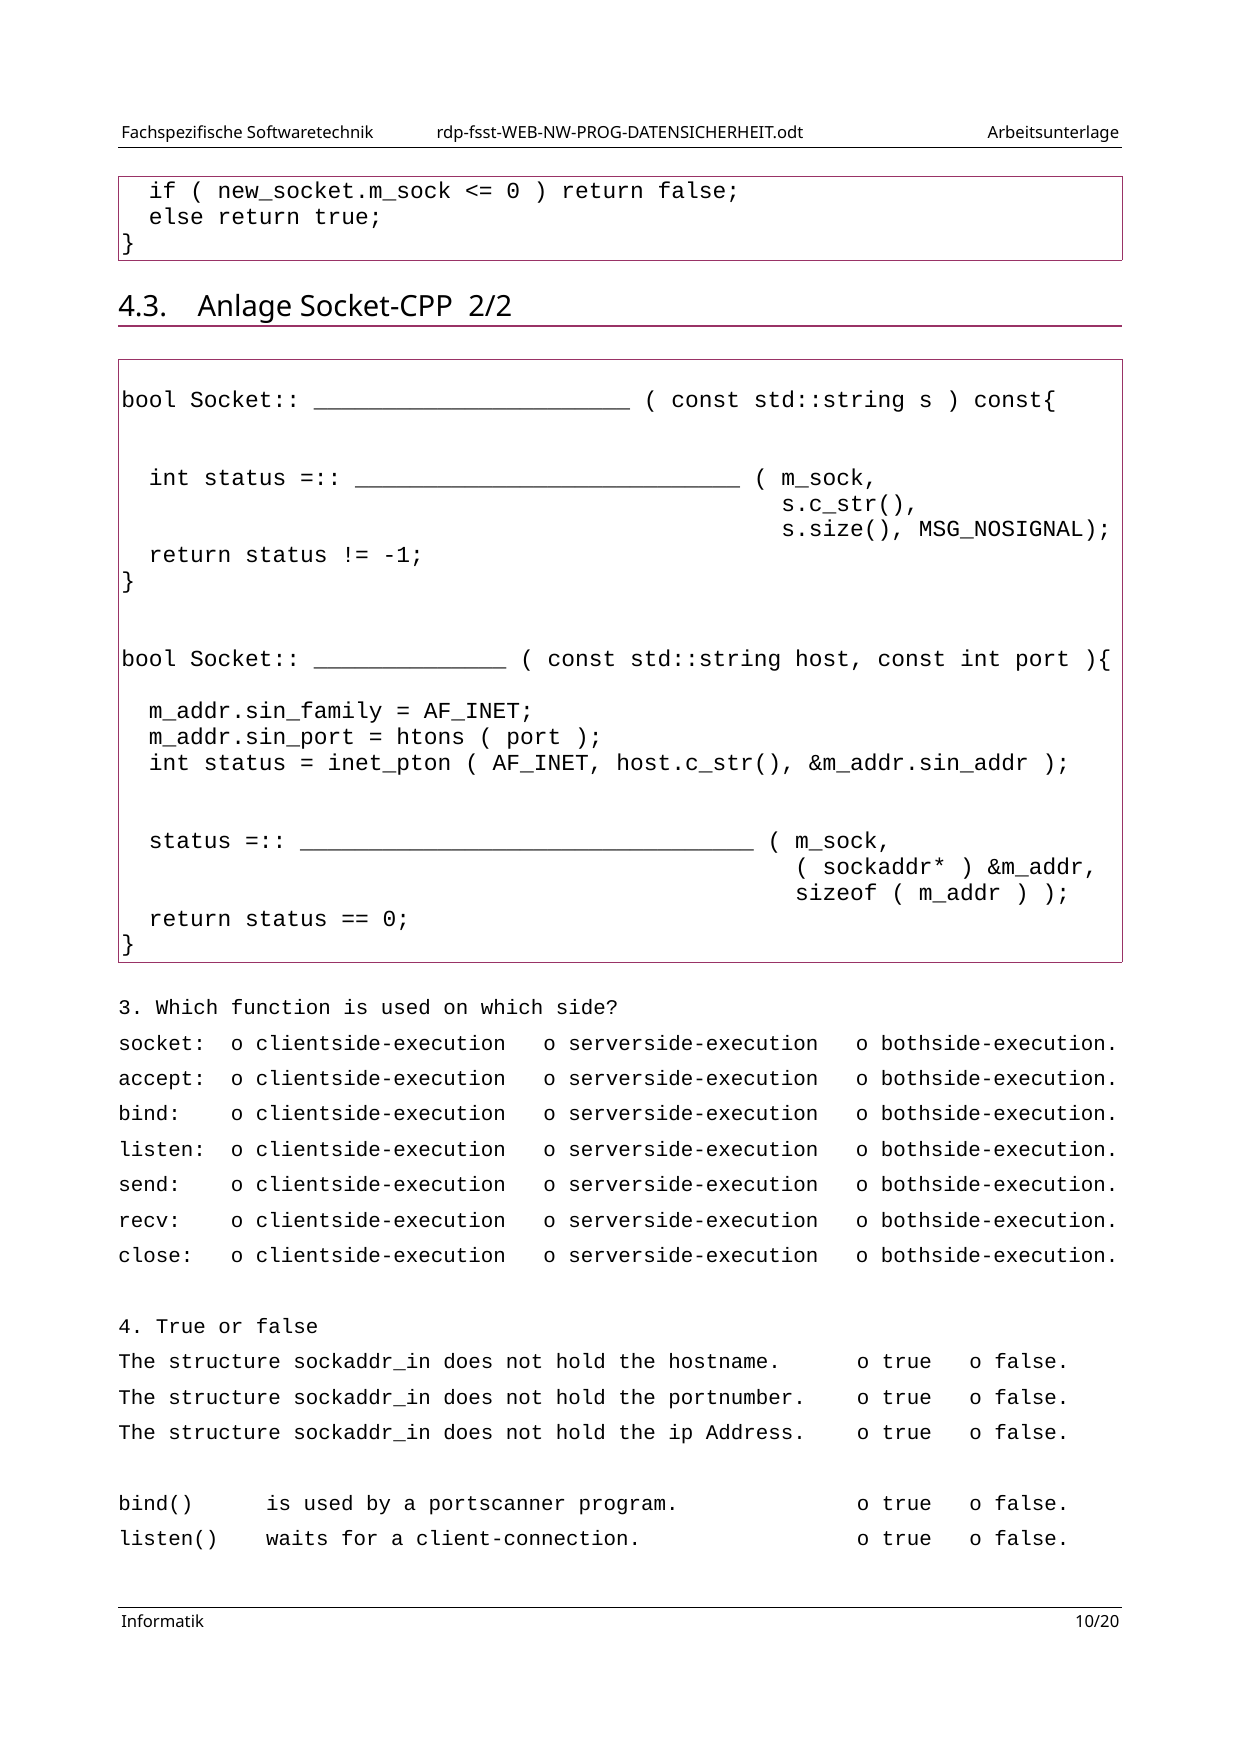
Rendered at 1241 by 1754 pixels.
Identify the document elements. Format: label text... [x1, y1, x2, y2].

text if ( new_socket.m_sock <= 0 ) return false; [119, 177, 1122, 202]
text m_addr.sin_family = AF_INET; [119, 696, 1122, 722]
text int status = inet_pton ( AF_INET, host.c_str(), &m_addr.sin_addr ); [119, 748, 1122, 774]
text socket: o clientside-execution o serverside-execution o bothside-execution. [118, 1033, 1122, 1056]
text return status == 0; [119, 904, 1122, 930]
text The structure sockaddr_in does not hold the ip Address. o true o false. [118, 1422, 1122, 1446]
text listen: o clientside-execution o serverside-execution o bothside-execution. [118, 1139, 1122, 1162]
text bind: o clientside-execution o serverside-execution o bothside-execution. [118, 1103, 1122, 1127]
text int status =:: ____________________________ ( m_sock, s.c_str(), s.size(), MSG_NOSIGNAL); [119, 463, 1122, 541]
text send: o clientside-execution o serverside-execution o bothside-execution. [118, 1174, 1122, 1198]
text return status != -1; [119, 541, 1122, 567]
text status =:: _________________________________ ( m_sock, ( sockaddr* ) &m_addr, sizeof ( m_addr ) ); [119, 826, 1122, 904]
text close: o clientside-execution o serverside-execution o bothside-execution. [118, 1245, 1122, 1269]
text bool Socket:: _______________________ ( const std::string s ) const{ [119, 385, 1122, 437]
text 3. Which function is used on which side? [118, 997, 1122, 1021]
text else return true; [119, 202, 1122, 228]
text } [119, 567, 1122, 593]
text recv: o clientside-execution o serverside-execution o bothside-execution. [118, 1210, 1122, 1233]
text accept: o clientside-execution o serverside-execution o bothside-execution. [118, 1068, 1122, 1092]
text 4. True or false [118, 1316, 1122, 1339]
text The structure sockaddr_in does not hold the hostname. o true o false. [118, 1351, 1122, 1375]
text bind() is used by a portscanner program. o true o false. [118, 1493, 1122, 1517]
subtitle Anlage Socket-CPP 2/2 [118, 285, 1122, 325]
text m_addr.sin_port = htons ( port ); [119, 722, 1122, 748]
text } [119, 930, 1122, 962]
text The structure sockaddr_in does not hold the portnumber. o true o false. [118, 1387, 1122, 1410]
text listen() waits for a client-connection. o true o false. [118, 1528, 1122, 1552]
text } [119, 228, 1122, 260]
text bool Socket:: ______________ ( const std::string host, const int port ){ [119, 644, 1122, 670]
